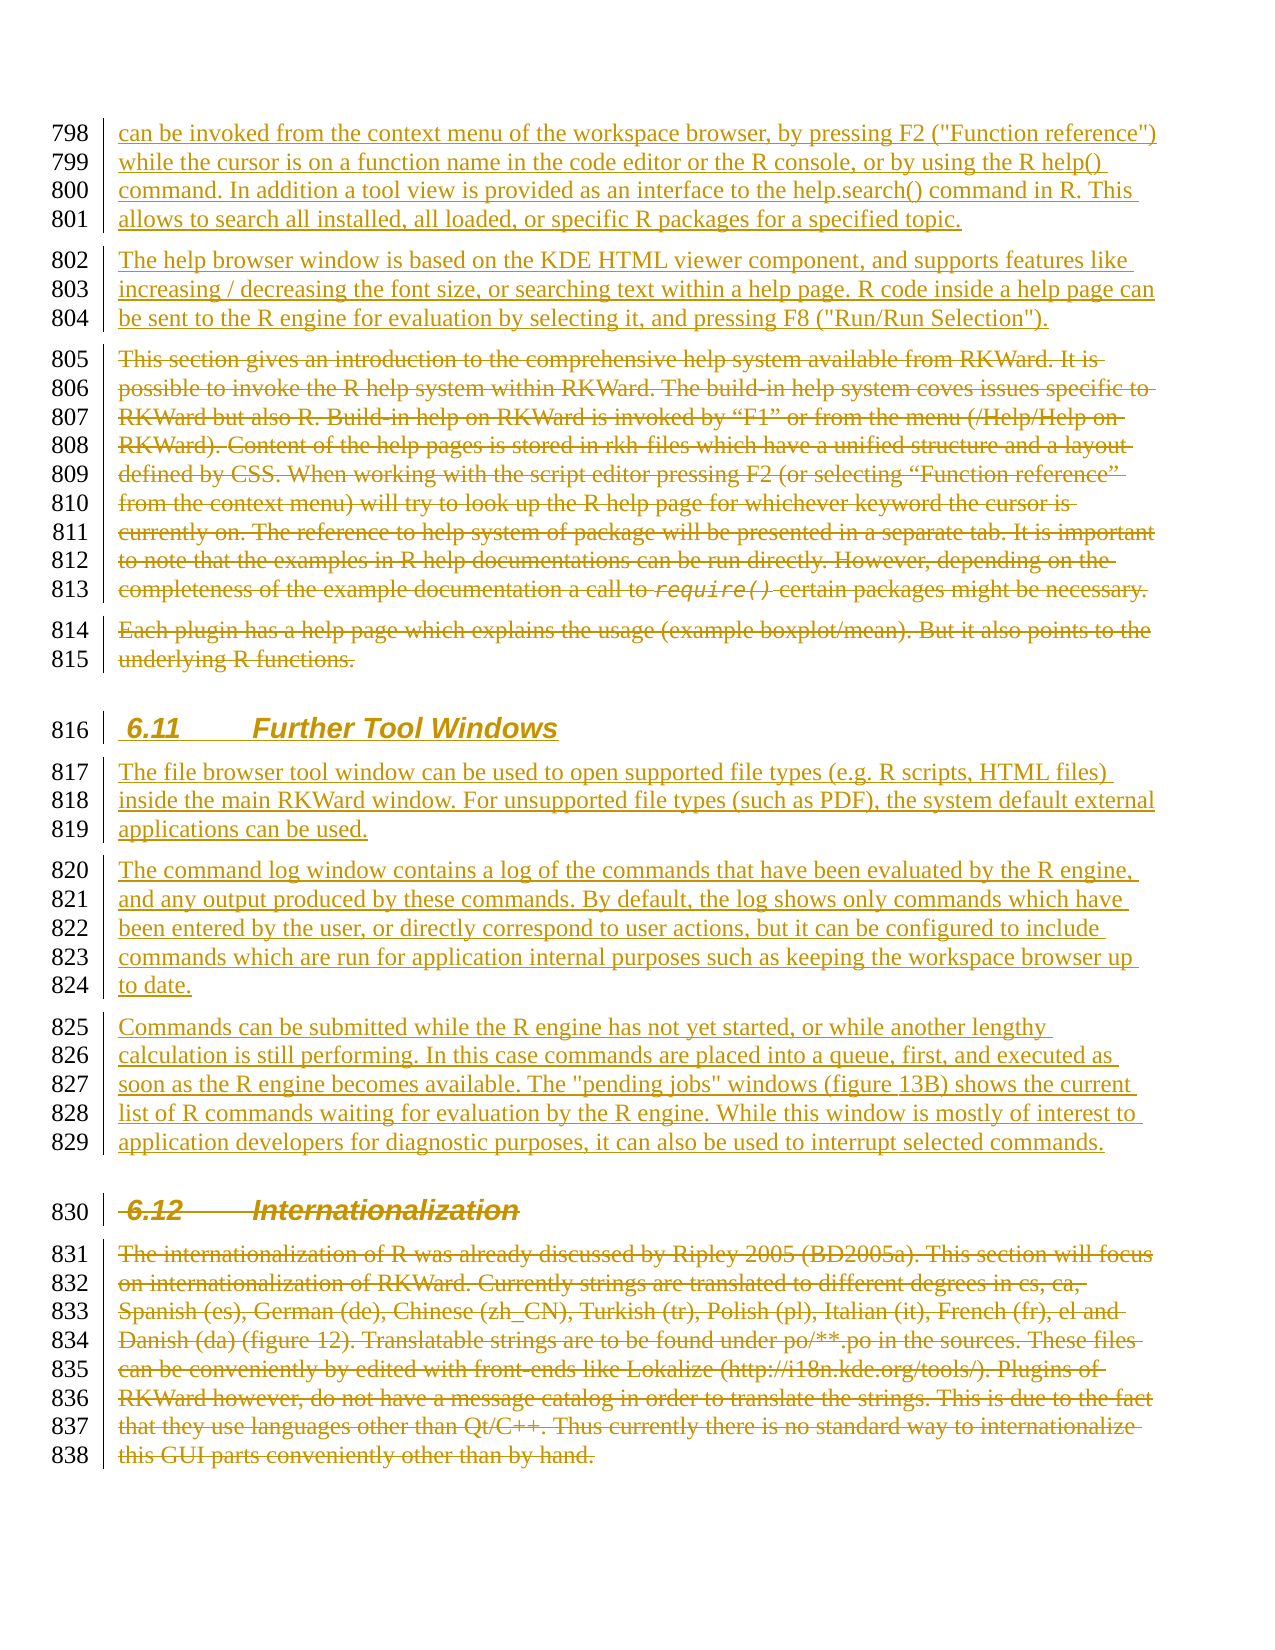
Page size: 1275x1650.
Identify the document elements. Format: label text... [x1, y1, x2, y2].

text The help browser window is based on the KDE HTML viewer component, and supports features like increasing / decreasing the font size, or searching text within a help page. R code inside a help page can be sent to the R engine for evaluation by selecting it, and pressing F8 ("Run/Run Selection"). [118, 246, 1157, 332]
text can be invoked from the context menu of the workspace browser, by pressing F2 ("Function reference") [118, 118, 1157, 143]
text while the cursor is on a function name in the code editor or the R console, or by using the R help() command. In addition a tool view is provided as an interface to the help.search() command in R. This allows to search all installed, all loaded, or specific R packages for a specified topic. [118, 144, 1157, 233]
text Commands can be submitted while the R engine has not yet started, or while another lengthy calculation is still performing. In this case commands are placed into a queue, first, and executed as soon as the R engine becomes available. The "pending jobs" windows (figure 13B) shows the current list of R commands waiting for evaluation by the R engine. While this window is mostly of interest to application developers for diagnostic purposes, it can also be used to interrupt selected commands. [118, 1012, 1157, 1155]
text The file browser tool window can be used to open supported file types (e.g. R scripts, HTML files) inside the main RKWard window. For unsupported file types (such as PDF), the system default external applications can be used. [118, 757, 1157, 843]
subtitle Further Tool Windows [118, 711, 1157, 744]
text The command log window contains a log of the commands that have been evaluated by the R engine, and any output produced by these commands. By default, the log shows only commands which have been entered by the user, or directly correspond to user actions, but it can be configured to include commands which are run for application internal purposes such as keeping the workspace browser up to date. [118, 855, 1157, 999]
